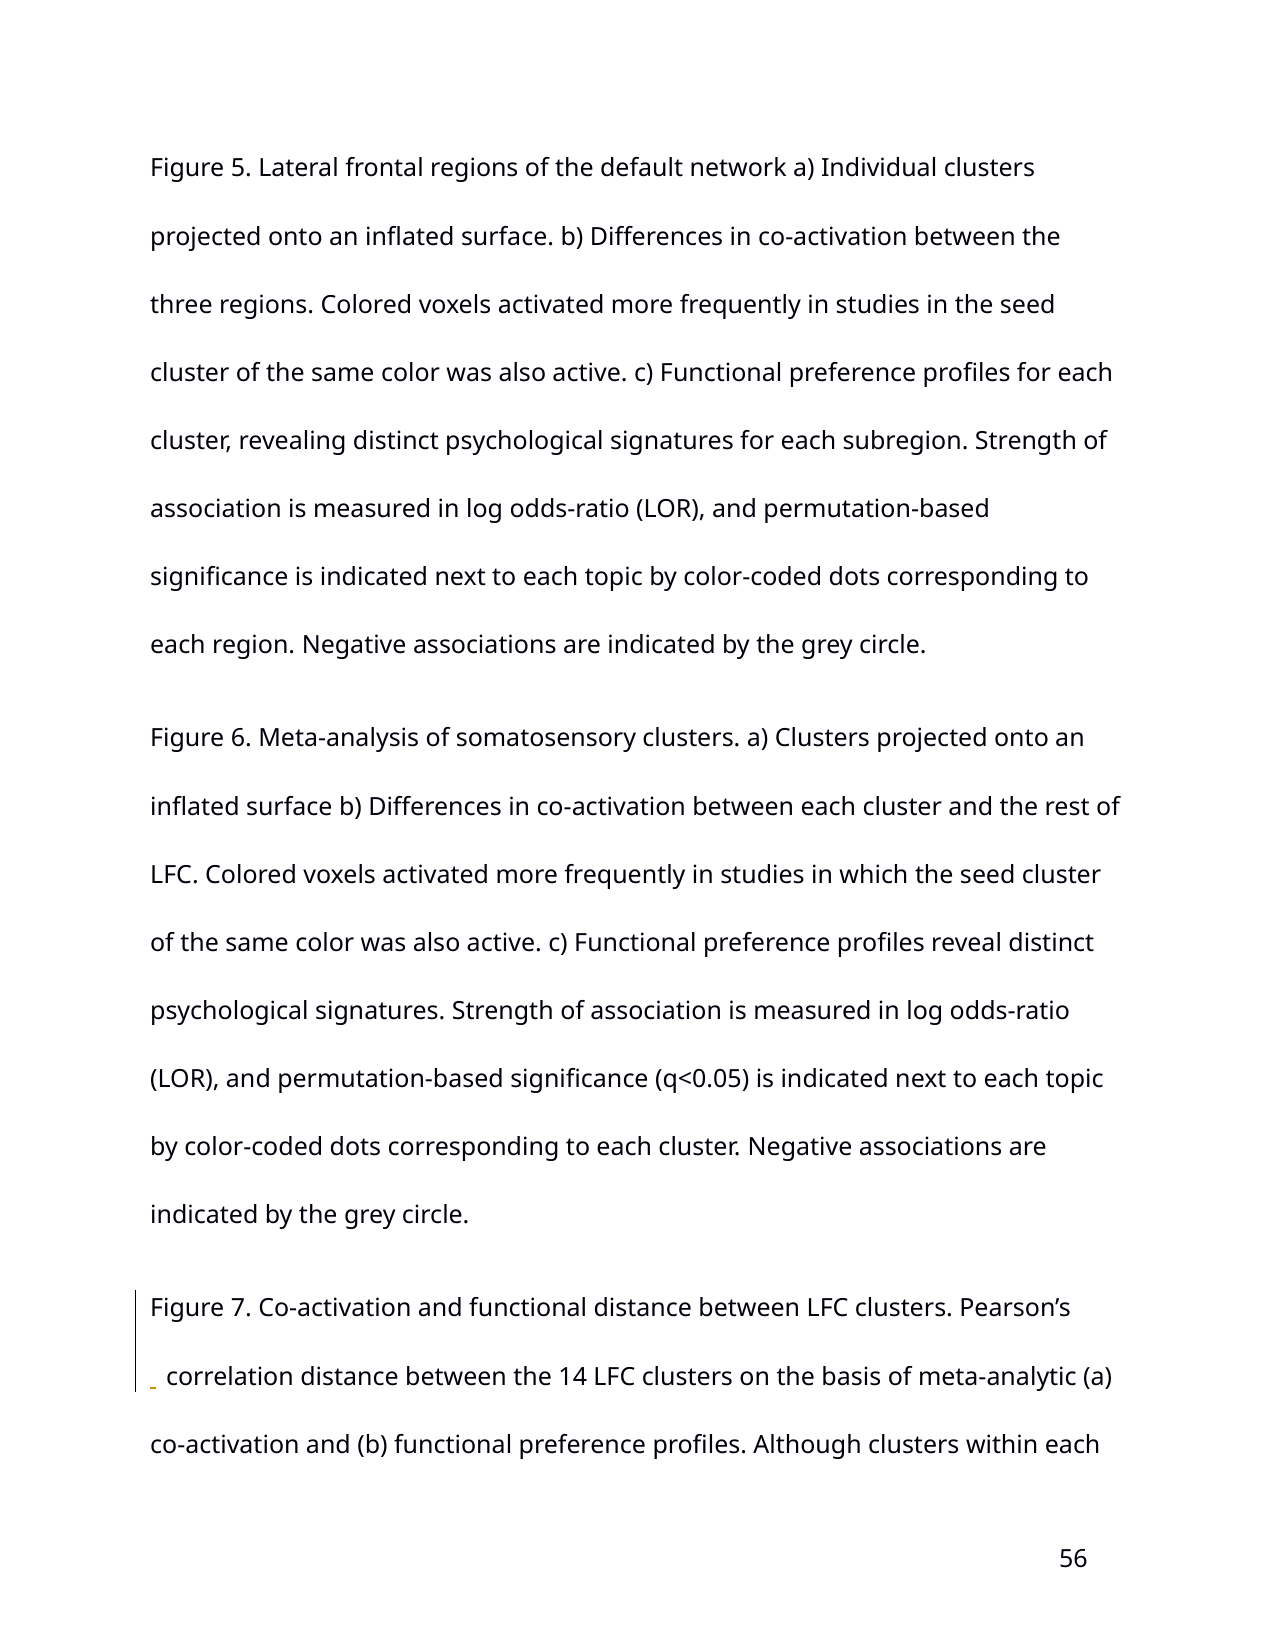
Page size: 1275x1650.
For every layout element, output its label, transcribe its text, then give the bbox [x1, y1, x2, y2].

text Figure 7. Co-activation and functional distance between LFC clusters. Pearson’s correlation distance between the 14 LFC clusters on the basis of meta-analytic (a) co-activation and (b) functional preference profiles. Although clusters within each [150, 1290, 1125, 1460]
text Figure 5. Lateral frontal regions of the default network a) Individual clusters projected onto an inflated surface. b) Differences in co-activation between the three regions. Colored voxels activated more frequently in studies in the seed cluster of the same color was also active. c) Functional preference profiles for each cluster, revealing distinct psychological signatures for each subregion. Strength of association is measured in log odds-ratio (LOR), and permutation-based significance is indicated next to each topic by color-coded dots corresponding to each region. Negative associations are indicated by the grey circle. [150, 150, 1125, 661]
text Figure 6. Meta-analysis of somatosensory clusters. a) Clusters projected onto an inflated surface b) Differences in co-activation between each cluster and the rest of LFC. Colored voxels activated more frequently in studies in which the seed cluster of the same color was also active. c) Functional preference profiles reveal distinct psychological signatures. Strength of association is measured in log odds-ratio (LOR), and permutation-based significance (q<0.05) is indicated next to each topic by color-coded dots corresponding to each cluster. Negative associations are indicated by the grey circle. [150, 720, 1125, 1231]
